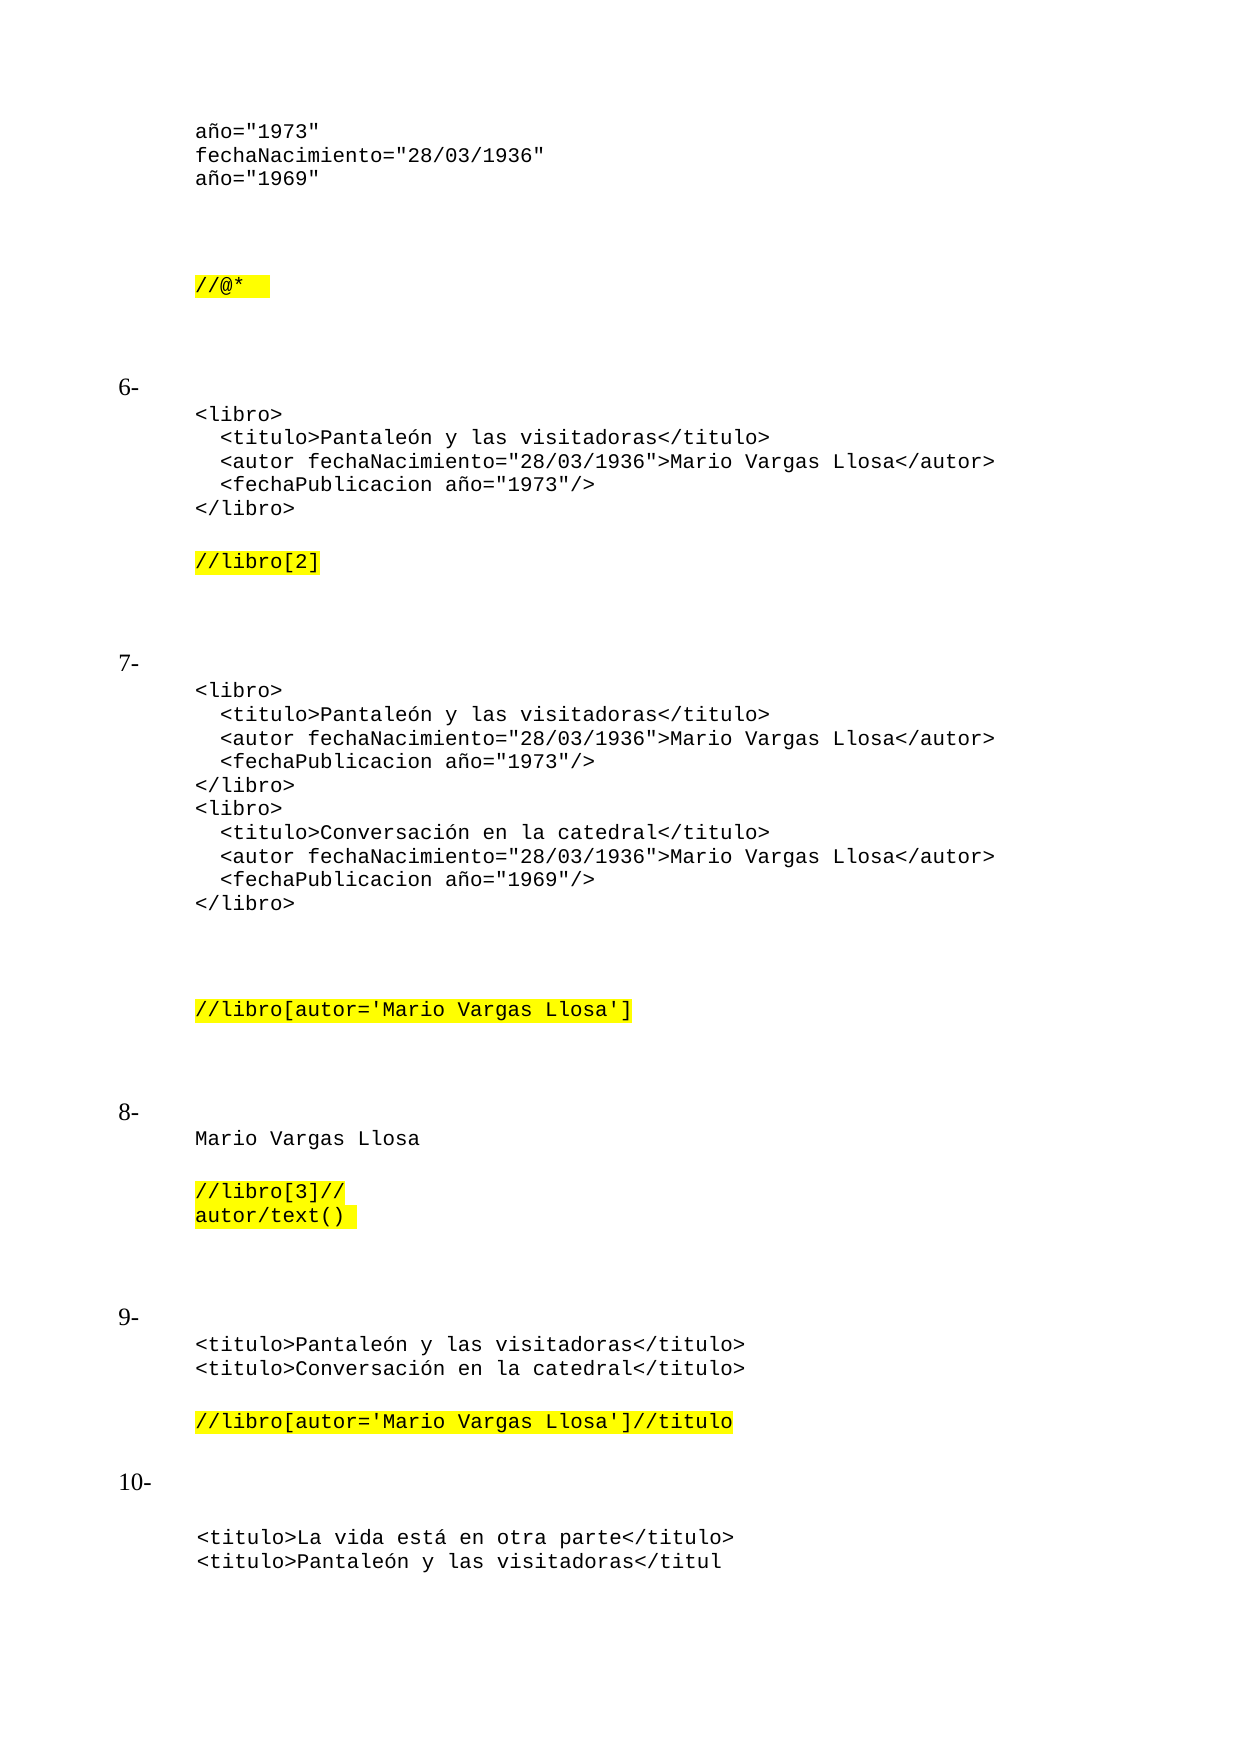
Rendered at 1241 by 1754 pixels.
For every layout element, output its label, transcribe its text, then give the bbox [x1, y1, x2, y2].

table_header <titulo>La vida está en otra parte</titulo> <titulo>Pantaleón y las visitadoras</titul [194, 1524, 1002, 1607]
table_header <titulo>Pantaleón y las visitadoras</titulo> <titulo>Conversación en la catedral</titulo> //libro[autor='Mario Vargas Llosa']//titulo [192, 1331, 1003, 1467]
table_header <libro> <titulo>Pantaleón y las visitadoras</titulo> <autor fechaNacimiento="28/03/1936">Mario Vargas Llosa</autor> <fechaPublicacion año="1973"/> </libro> //libro[2] [192, 401, 1009, 607]
text 7- [118, 648, 1122, 677]
text 9- [118, 1302, 1122, 1331]
table_header Mario Vargas Llosa //libro[3]//autor/text() [192, 1125, 434, 1261]
table_header <libro> <titulo>Pantaleón y las visitadoras</titulo> <autor fechaNacimiento="28/03/1936">Mario Vargas Llosa</autor> <fechaPublicacion año="1973"/> </libro> <libro> <titulo>Conversación en la catedral</titulo> <autor fechaNacimiento="28/03/1936">Mario Vargas Llosa</autor> <fechaPublicacion año="1969"/> </libro> //libro[autor='Mario Vargas Llosa'] [192, 677, 1009, 1055]
text 8- [118, 1097, 1122, 1125]
table_header año="1973" fechaNacimiento="28/03/1936" año="1969" //@* [192, 118, 559, 331]
text 10- [118, 1467, 1122, 1496]
text 6- [118, 372, 1122, 401]
